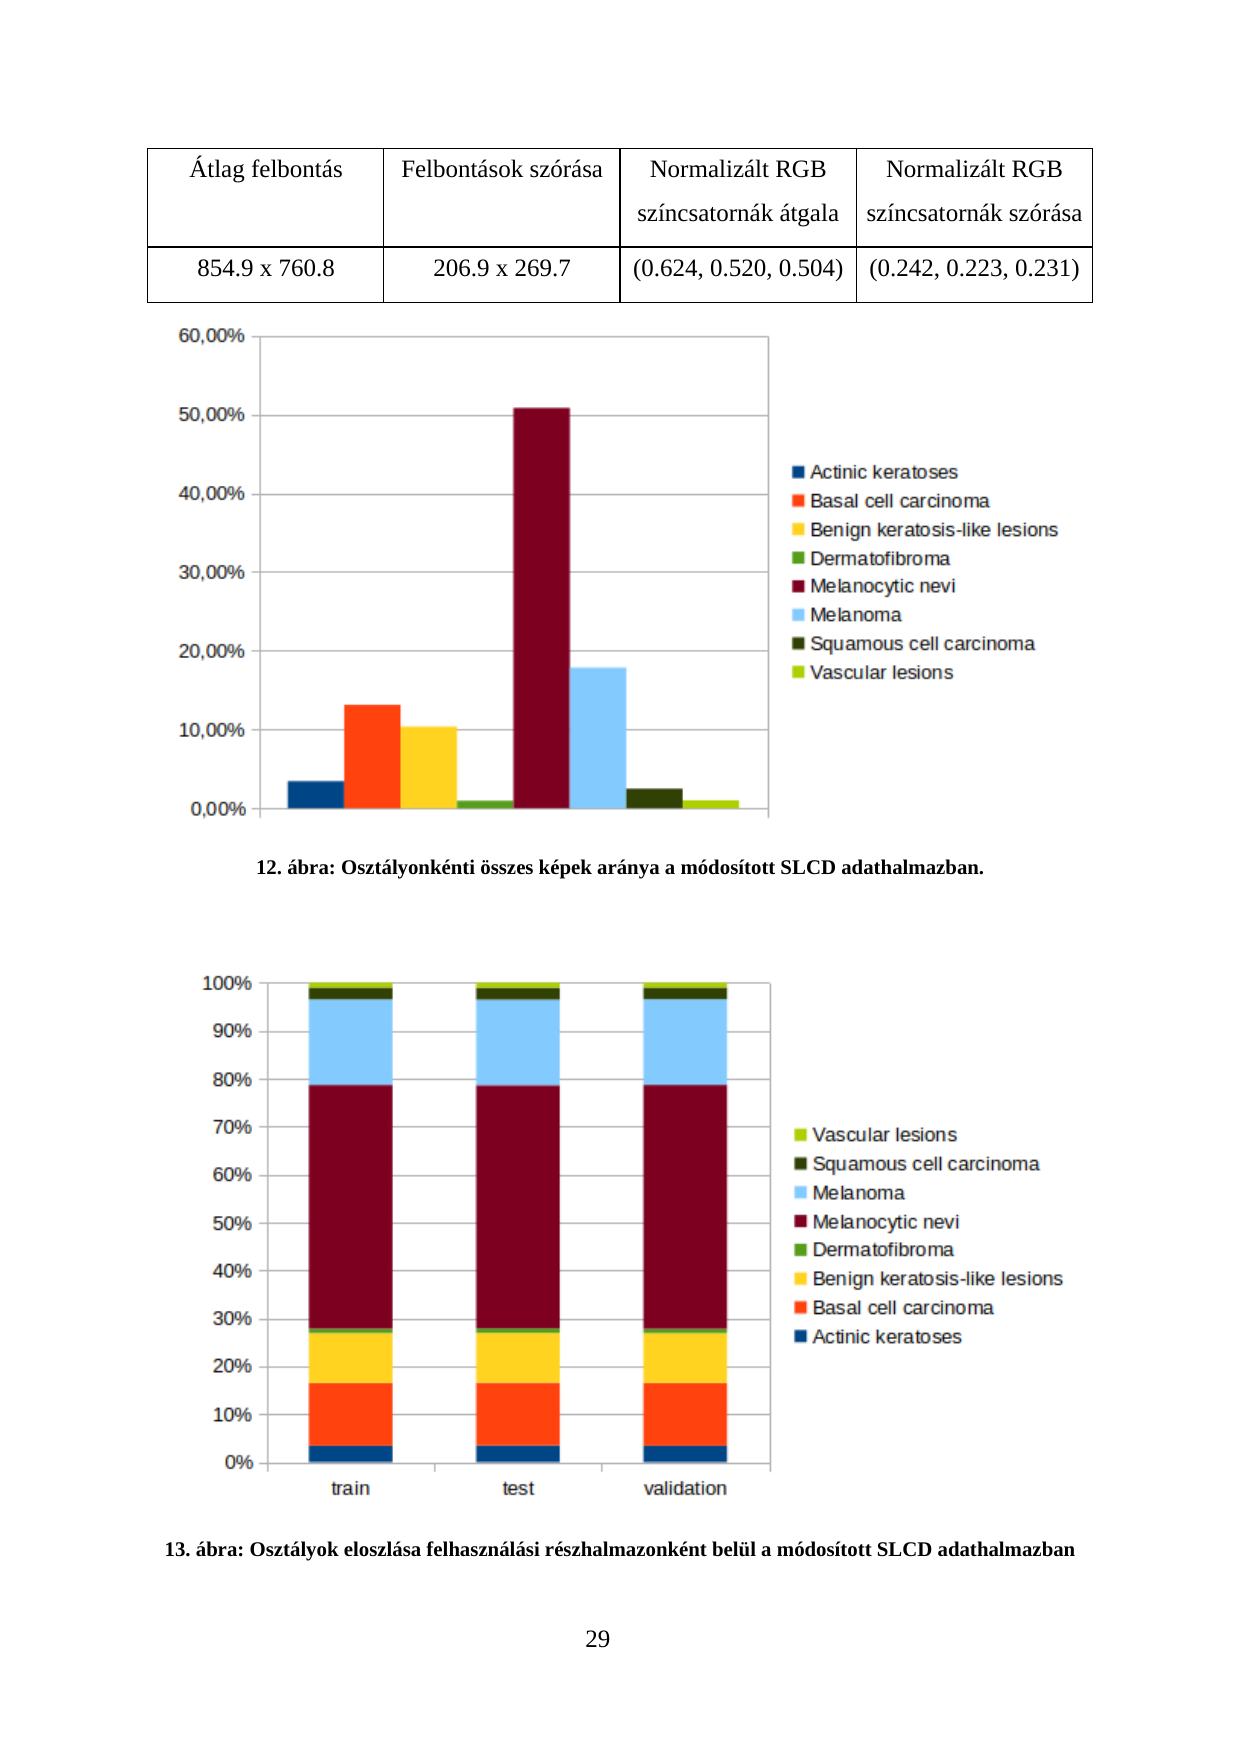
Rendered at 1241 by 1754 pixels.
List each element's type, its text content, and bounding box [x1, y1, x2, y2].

table_header Normalizált RGB színcsatornák szórása [857, 149, 1092, 246]
table_cell 206.9 x 269.7 [384, 248, 619, 302]
picture [162, 315, 1079, 831]
text 13. ábra: Osztályok eloszlása felhasználási részhalmazonként belül a módosított SLCD adathalmazban [148, 961, 1092, 1561]
table_cell (0.624, 0.520, 0.504) [621, 248, 856, 302]
picture [157, 961, 1083, 1512]
table_header Átlag felbontás [148, 149, 383, 246]
table_header Normalizált RGB színcsatornák átgala [621, 149, 856, 246]
table_cell (0.242, 0.223, 0.231) [857, 248, 1092, 302]
text 12. ábra: Osztályonkénti összes képek aránya a módosított SLCD adathalmazban. [148, 315, 1092, 879]
table_cell 854.9 x 760.8 [148, 248, 383, 302]
table_header Felbontások szórása [384, 149, 619, 246]
